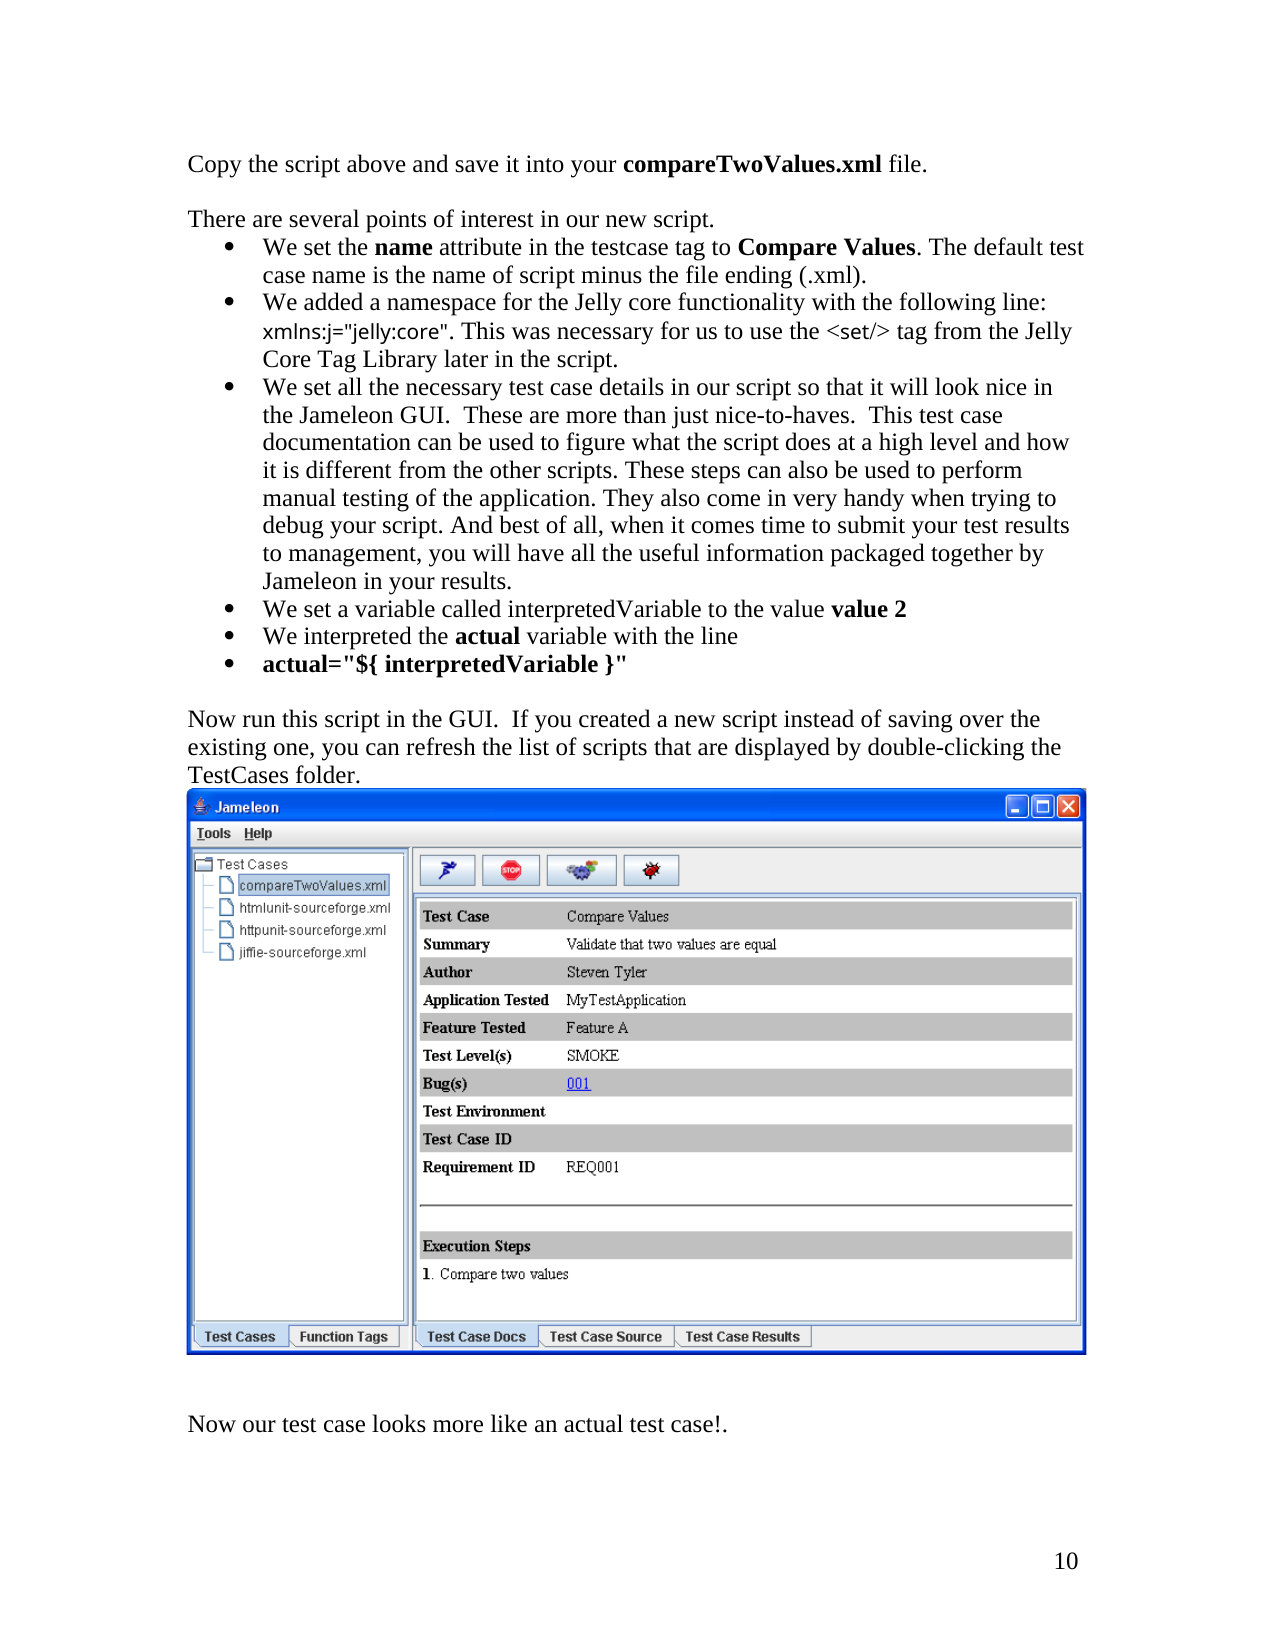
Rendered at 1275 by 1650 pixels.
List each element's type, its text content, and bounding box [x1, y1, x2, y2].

picture [186, 788, 1087, 1355]
list We set the name attribute in the testcase tag to Compare Values. The default test case name is the name of script minus the file ending (.xml). [225, 233, 1087, 288]
list actual="${ interpretedVariable }" [225, 650, 1087, 678]
list We interpreted the actual variable with the line [225, 622, 1087, 650]
list We set all the necessary test case details in our script so that it will look nice in the Jameleon GUI. These are more than just nice-to-haves. This test case documentation can be used to figure what the script does at a high level and how it is different from the other scripts. These steps can also be used to perform manual testing of the application. They also come in very handy when trying to debug your script. And best of all, when it comes time to submit your test results to management, you will have all the useful information packaged together by Jameleon in your results. [225, 373, 1087, 595]
text Now our test case looks more like an actual test case!. [187, 1410, 1087, 1438]
list We set a variable called interpretedVariable to the value value 2 [225, 595, 1087, 622]
text There are several points of interest in our new script. [187, 205, 1087, 233]
text Now run this script in the GUI. If you created a new script instead of saving over the existing one, you can refresh the list of scripts that are displayed by double-clicking the TestCases folder. [187, 706, 1087, 788]
text Copy the script above and save it into your compareTwoValues.xml file. [187, 150, 1087, 178]
list We added a namespace for the Jelly core functionality with the following line: xmlns:j="jelly:core". This was necessary for us to use the <set/> tag from the Jelly Core Tag Library later in the script. [225, 288, 1087, 373]
